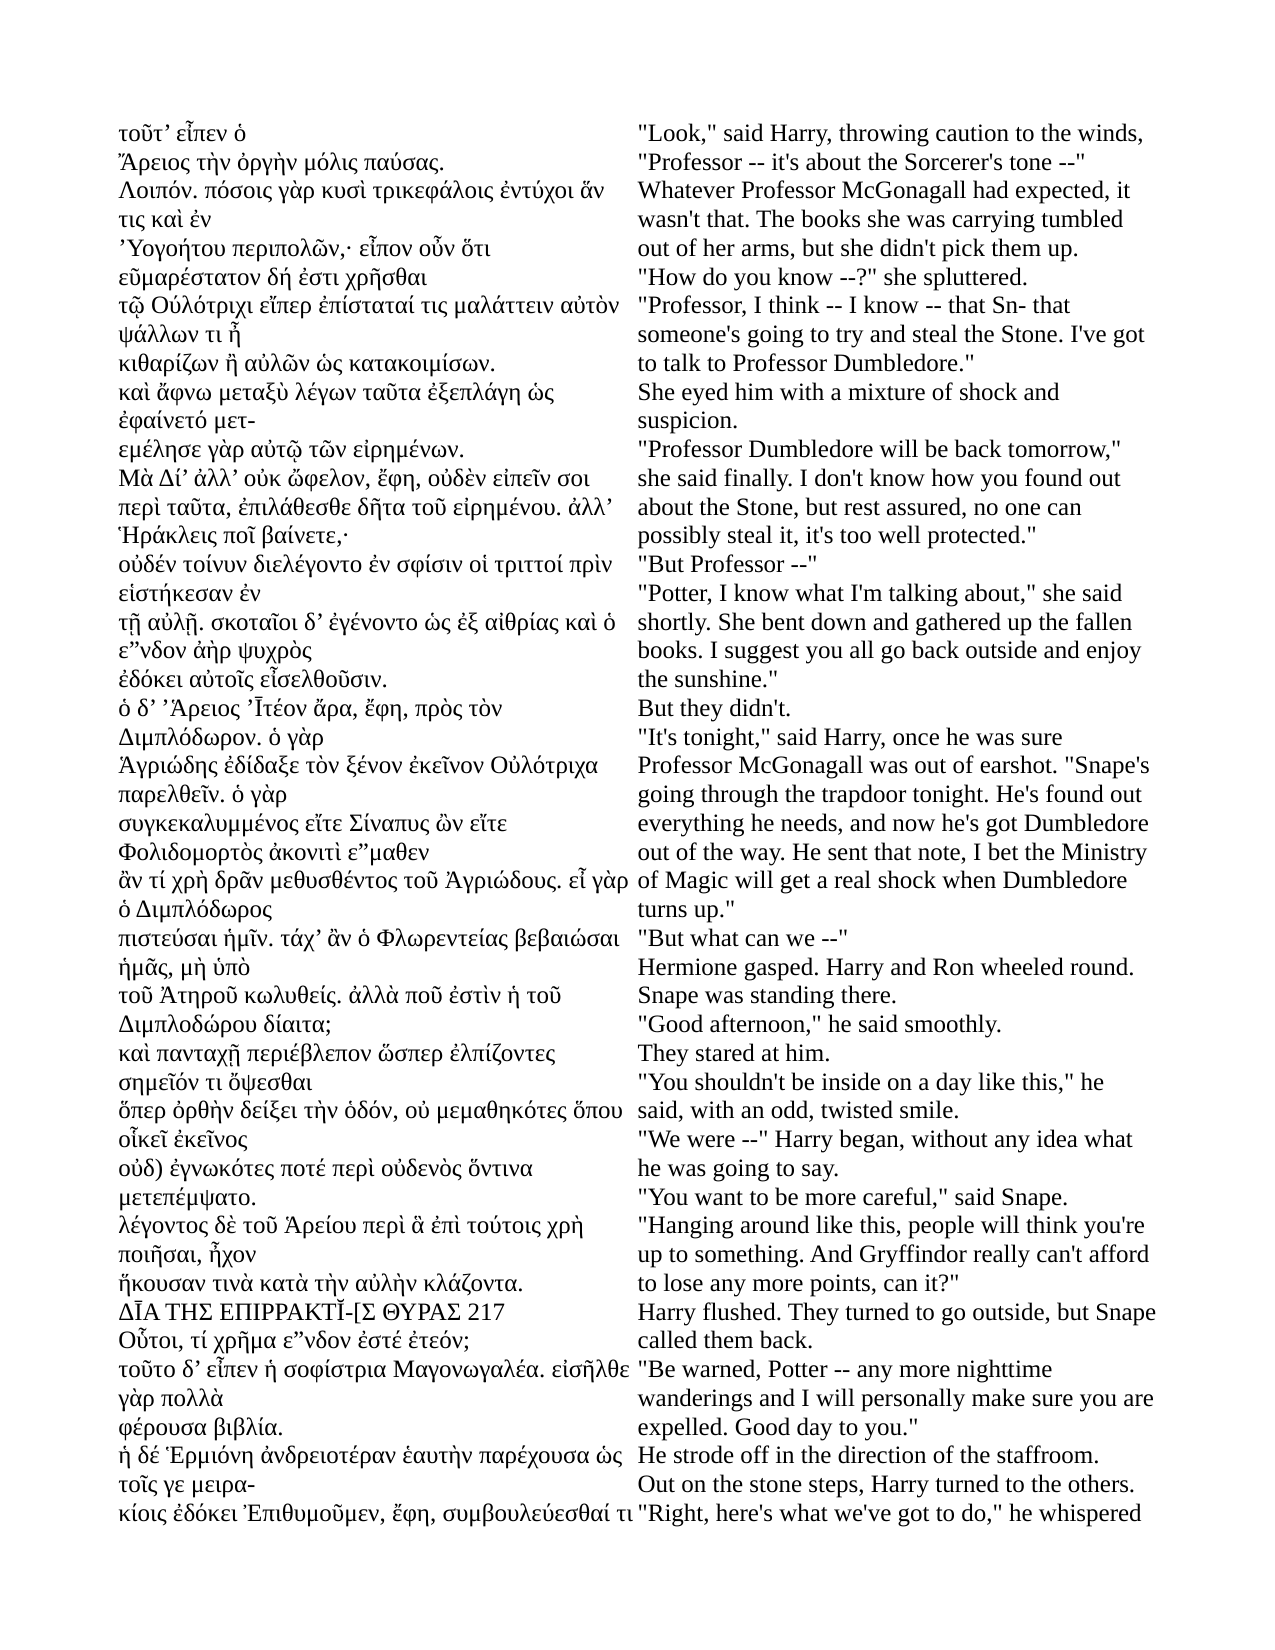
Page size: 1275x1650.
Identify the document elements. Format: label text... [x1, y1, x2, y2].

table_cell τοῦτ’ εἶπεν ὁ Ἄρειος τὴν ὀργὴν μόλις παύσας. Λοιπόν. πόσοις γὰρ κυσὶ τρικεφάλοις ἐντύχοι ἅν τις καὶ ἐν ’Υογοήτου περιπολῶν,· εἶπον οὖν ὅτι εῦμαρέστατον δή ἐστι χρῆσθαι τῷ Ούλότριχι εἴπερ ἐπίσταταί τις μαλάττειν αὐτὸν ψάλλων τι ἦ κιθαρίζων ἢ αὐλῶν ὡς κατακοιμίσων. καὶ ἄφνω μεταξὺ λέγων ταῦτα ἐξεπλάγη ὡς ἐφαίνετό μετ- εμέλησε γὰρ αὐτῷ τῶν εἰρημένων. Μὰ Δί’ ἀλλ’ οὐκ ὤφελον, ἔφη, οὐδὲν εἰπεῖν σοι περὶ ταῦτα, ἐπιλάθεσθε δῆτα τοῦ εἰρημένου. ἀλλ’ Ἡράκλεις ποῖ βαίνετε,· οὐδέν τοίνυν διελέγοντο ἐν σφίσιν οἱ τριττοί πρὶν εἱστήκεσαν ἐν τῇ αὐλῇ. σκοταῖοι δ’ ἐγένοντο ὡς ἐξ αἰθρίας καὶ ὁ ε”νδον ἀὴρ ψυχρὸς ἐδόκει αὐτοῖς εἶσελθοῦσιν. ὁ δ’ ’Ἁρειος ’Ῑτέον ἄρα, ἔφη, πρὸς τὸν Διμπλόδωρον. ὁ γὰρ Ἁγριώδης ἐδίδαξε τὸν ξένον ἐκεῖνον Οὐλότριχα παρελθεῖν. ὁ γὰρ συγκεκαλυμμένος εἴτε Σίναπυς ὢν εἴτε Φολιδομορτὸς ἀκονιτὶ ε”μαθεν ἂν τί χρὴ δρᾶν μεθυσθέντος τοῦ Ἀγριώδους. εἶ γὰρ ὁ Διμπλόδωρος πιστεύσαι ἡμῖν. τάχ’ ἂν ὁ Φλωρεντείας βεβαιώσαι ἡμᾶς, μὴ ὑπὸ τοῦ Ἀτηροῦ κωλυθείς. ἀλλὰ ποῦ ἐστὶν ἡ τοῦ Διμπλοδώρου δίαιτα; καὶ πανταχῇ περιέβλεπον ὥσπερ ἐλπίζοντες σημεῖόν τι ὄψεσθαι ὅπερ ὀρθὴν δείξει τὴν ὁδόν, οὐ μεμαθηκότες ὅπου οἷκεῖ ἐκεῖνος οὐδ) ἐγνωκότες ποτέ περὶ οὐδενὸς ὅντινα μετεπέμψατο. λέγοντος δὲ τοῦ Ἁρείου περὶ ἃ ἐπὶ τούτοις χρὴ ποιῆσαι, ἦχον ἥκουσαν τινὰ κατὰ τὴν αὐλὴν κλάζοντα. ΔῙΑ ΤΗΣ ΕΠΙΡΡΑΚΤῘ-[Σ ΘΥΡΑΣ 217 Οὗτοι, τί χρῆμα ε”νδον ἐστέ ἐτεόν; τοῦτο δ’ εἶπεν ἡ σοφίστρια Μαγονωγαλέα. εἰσῆλθε γὰρ πολλὰ φέρουσα βιβλία. ἡ δέ Ἑρμιόνη ἀνδρειοτέραν ἑαυτὴν παρέχουσα ὡς τοῖς γε μειρα- κίοις ἐδόκει Ἐπιθυμοῦμεν, ἔφη, συμβουλεύεσθαί τι [118, 118, 637, 1527]
table_cell "Look," said Harry, throwing caution to the winds, "Professor -- it's about the Sorcerer's tone --" Whatever Professor McGonagall had expected, it wasn't that. The books she was carrying tumbled out of her arms, but she didn't pick them up. "How do you know --?" she spluttered. "Professor, I think -- I know -- that Sn- that someone's going to try and steal the Stone. I've got to talk to Professor Dumbledore." She eyed him with a mixture of shock and suspicion. "Professor Dumbledore will be back tomorrow," she said finally. I don't know how you found out about the Stone, but rest assured, no one can possibly steal it, it's too well protected." "But Professor --" "Potter, I know what I'm talking about," she said shortly. She bent down and gathered up the fallen books. I suggest you all go back outside and enjoy the sunshine." But they didn't. "It's tonight," said Harry, once he was sure Professor McGonagall was out of earshot. "Snape's going through the trapdoor tonight. He's found out everything he needs, and now he's got Dumbledore out of the way. He sent that note, I bet the Ministry of Magic will get a real shock when Dumbledore turns up." "But what can we --" Hermione gasped. Harry and Ron wheeled round. Snape was standing there. "Good afternoon," he said smoothly. They stared at him. "You shouldn't be inside on a day like this," he said, with an odd, twisted smile. "We were --" Harry began, without any idea what he was going to say. "You want to be more careful," said Snape. "Hanging around like this, people will think you're up to something. And Gryffindor really can't afford to lose any more points, can it?" Harry flushed. They turned to go outside, but Snape called them back. "Be warned, Potter -- any more nighttime wanderings and I will personally make sure you are expelled. Good day to you." He strode off in the direction of the staffroom. Out on the stone steps, Harry turned to the others. "Right, here's what we've got to do," he whispered [638, 118, 1157, 1527]
